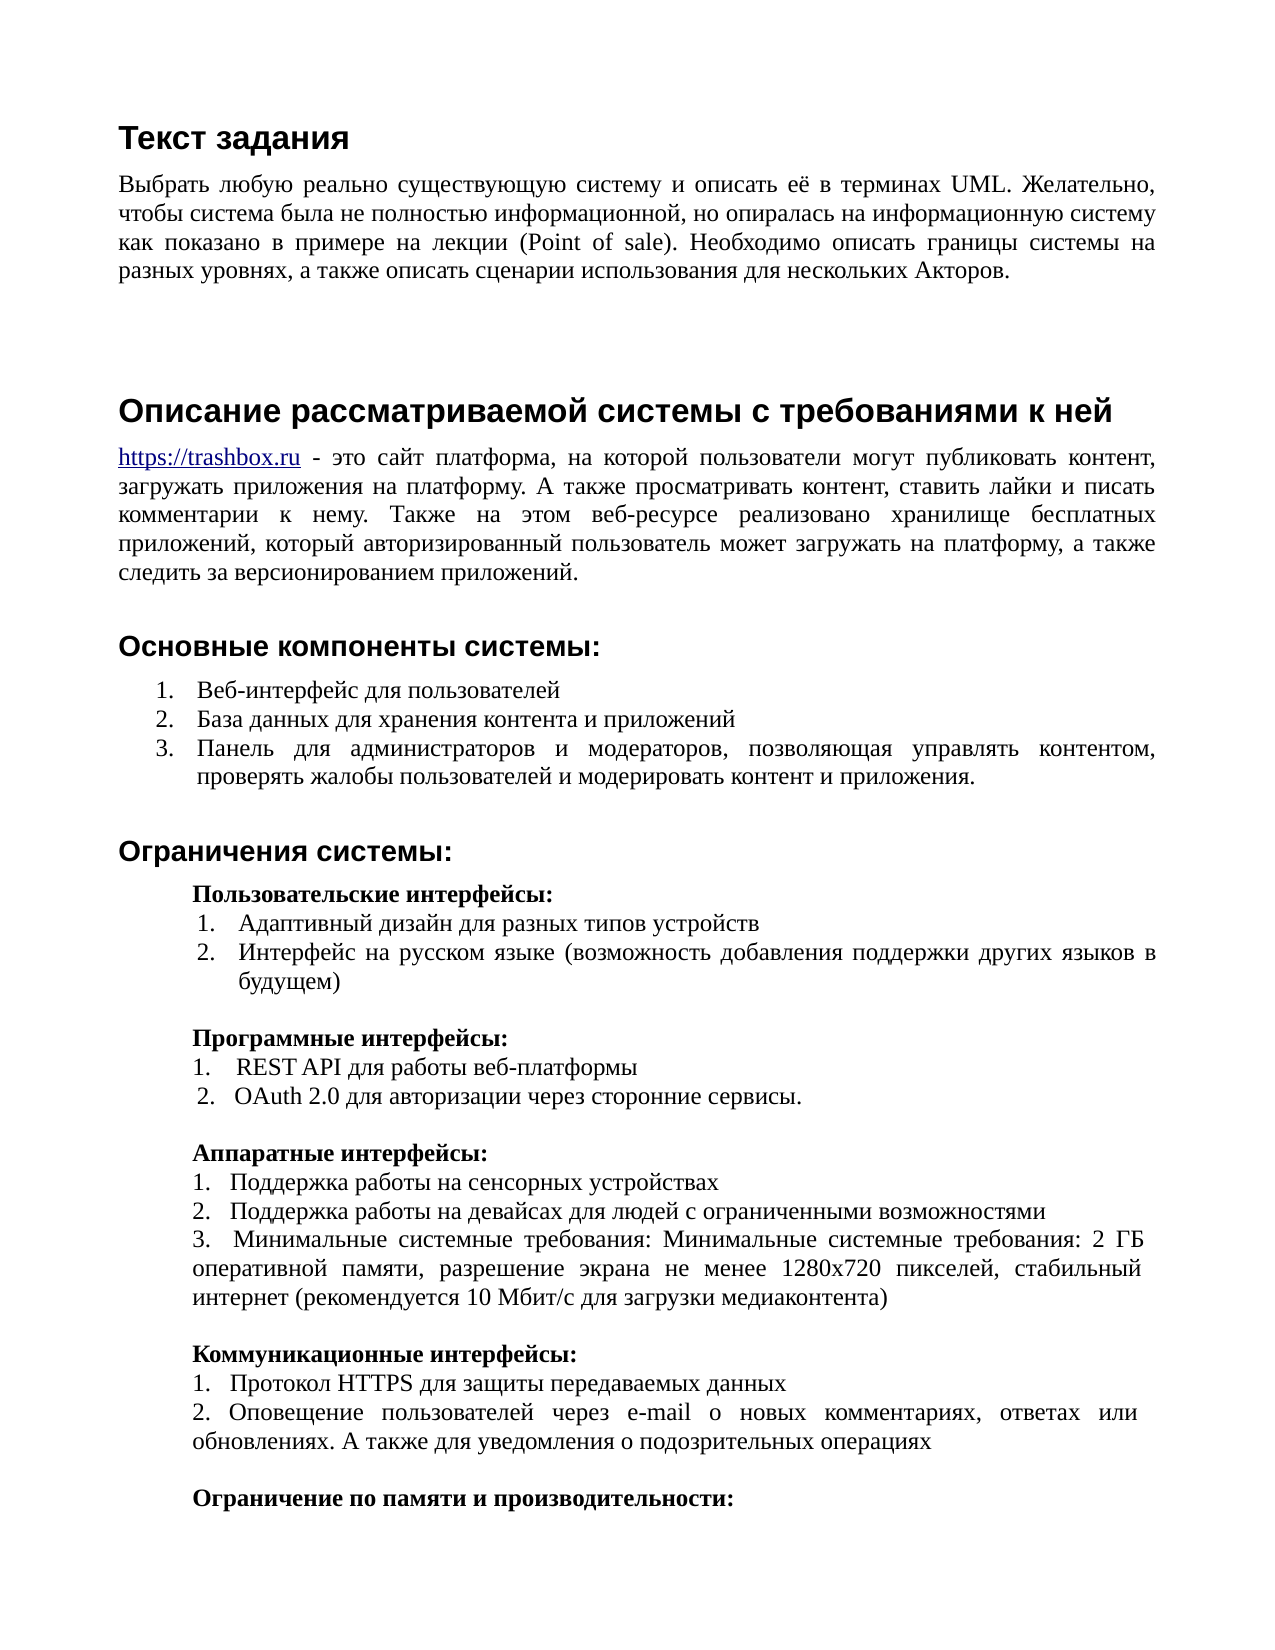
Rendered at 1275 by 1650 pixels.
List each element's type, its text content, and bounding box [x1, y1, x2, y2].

subtitle Описание рассматриваемой системы с требованиями к ней [118, 391, 1157, 429]
text Коммуникационные интерфейсы: [118, 1339, 1157, 1368]
subtitle Ограничения системы: [118, 833, 1157, 867]
text 1. Поддержка работы на сенсорных устройствах [118, 1167, 1157, 1196]
text 3. Минимальные системные требования: Минимальные системные требования: 2 ГБ оперативной памяти, разрешение экрана не менее 1280x720 пикселей, стабильный интернет (рекомендуется 10 Мбит/с для загрузки медиаконтента) [118, 1224, 1157, 1311]
text Ограничение по памяти и производительности: [118, 1483, 1157, 1512]
text Выбрать любую реально существующую систему и описать её в терминах UML. Желательно, чтобы система была не полностью информационной, но опиралась на информационную систему как показано в примере на лекции (Point of sale). Необходимо описать границы системы на разных уровнях, а также описать сценарии использования для нескольких Акторов. [118, 169, 1157, 284]
text Пользовательские интерфейсы: [118, 879, 1157, 908]
text Программные интерфейсы: [118, 1023, 1157, 1052]
text 2. Оповещение пользователей через e-mail о новых комментариях, ответах или обновлениях. А также для уведомления о подозрительных операциях [118, 1397, 1157, 1454]
text https://trashbox.ru - это сайт платформа, на которой пользователи могут публиковать контент, загружать приложения на платформу. А также просматривать контент, ставить лайки и писать комментарии к нему. Также на этом веб-ресурсе реализовано хранилище бесплатных приложений, который авторизированный пользователь может загружать на платформу, а также следить за версионированием приложений. [118, 442, 1157, 586]
list База данных для хранения контента и приложений [155, 704, 1157, 733]
list Панель для администраторов и модераторов, позволяющая управлять контентом, проверять жалобы пользователей и модерировать контент и приложения. [155, 733, 1157, 790]
list Адаптивный дизайн для разных типов устройств [197, 908, 1157, 937]
list 2. OAuth 2.0 для авторизации через сторонние сервисы. [155, 1081, 1157, 1109]
subtitle Основные компоненты системы: [118, 629, 1157, 663]
text 1. REST API для работы веб-платформы [118, 1052, 1157, 1081]
list Интерфейс на русском языке (возможность добавления поддержки других языков в будущем) [197, 937, 1157, 994]
text Аппаратные интерфейсы: [118, 1138, 1157, 1167]
text 2. Поддержка работы на девайсах для людей с ограниченными возможностями [118, 1196, 1157, 1224]
list Веб-интерфейс для пользователей [155, 675, 1157, 704]
subtitle Текст задания [118, 118, 1157, 157]
text 1. Протокол HTTPS для защиты передаваемых данных [118, 1368, 1157, 1397]
